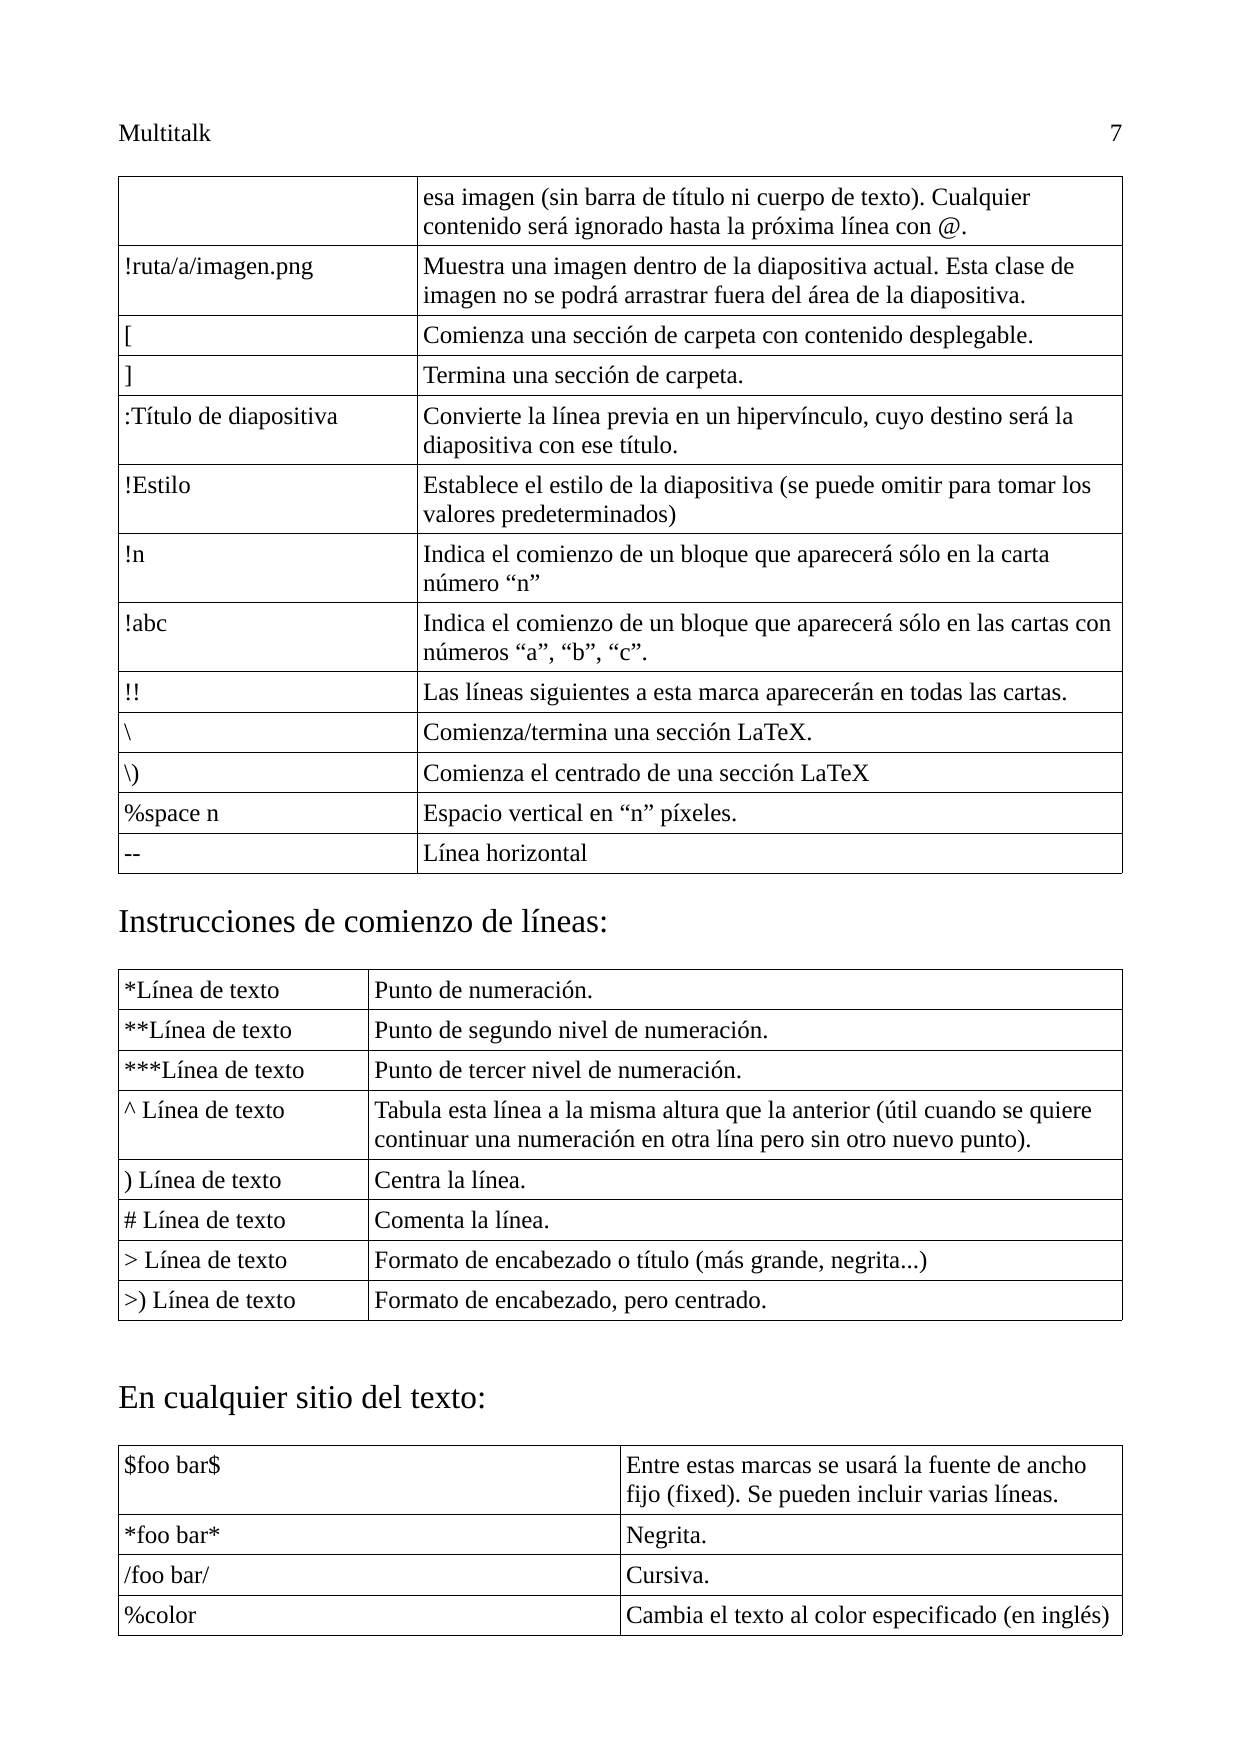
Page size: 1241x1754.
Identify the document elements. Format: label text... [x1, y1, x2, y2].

table_cell Punto de tercer nivel de numeración. [369, 1051, 1122, 1090]
table_cell **Línea de texto [119, 1010, 368, 1049]
table_cell ***Línea de texto [119, 1051, 368, 1090]
table_cell Línea horizontal [418, 834, 1122, 873]
table_cell \ [119, 713, 417, 752]
text Instrucciones de comienzo de líneas: [118, 902, 1122, 940]
table_cell ^ Línea de texto [119, 1091, 368, 1159]
table_cell Punto de segundo nivel de numeración. [369, 1010, 1122, 1049]
table_cell Cursiva. [621, 1555, 1122, 1594]
table_cell !! [119, 672, 417, 712]
table_cell Negrita. [621, 1515, 1122, 1554]
table_cell Formato de encabezado, pero centrado. [369, 1281, 1122, 1320]
text En cualquier sitio del texto: [118, 1378, 1122, 1416]
table_cell >) Línea de texto [119, 1281, 368, 1320]
table_cell %color [119, 1596, 620, 1635]
table_cell Comienza el centrado de una sección LaTeX [418, 753, 1122, 792]
table_cell Espacio vertical en “n” píxeles. [418, 793, 1122, 833]
table_header Punto de numeración. [369, 970, 1122, 1009]
table_cell !Estilo [119, 465, 417, 533]
table_cell Convierte la línea previa en un hipervínculo, cuyo destino será la diapositiva con ese título. [418, 396, 1122, 464]
table_header $foo bar$ [119, 1446, 620, 1514]
table_cell ) Línea de texto [119, 1160, 368, 1199]
table_cell esa imagen (sin barra de título ni cuerpo de texto). Cualquier contenido será ignorado hasta la próxima línea con @. [418, 177, 1122, 245]
table_cell Comienza una sección de carpeta con contenido desplegable. [418, 316, 1122, 355]
table_cell Comienza/termina una sección LaTeX. [418, 713, 1122, 752]
table_cell Termina una sección de carpeta. [418, 356, 1122, 395]
table_cell -- [119, 834, 417, 873]
table_cell \) [119, 753, 417, 792]
table_cell !n [119, 534, 417, 602]
table_header Entre estas marcas se usará la fuente de ancho fijo (fixed). Se pueden incluir varias líneas. [621, 1446, 1122, 1514]
table_cell Comenta la línea. [369, 1200, 1122, 1239]
table_cell ] [119, 356, 417, 395]
table_cell [ [119, 316, 417, 355]
table_cell Muestra una imagen dentro de la diapositiva actual. Esta clase de imagen no se podrá arrastrar fuera del área de la diapositiva. [418, 246, 1122, 314]
table_cell !abc [119, 603, 417, 671]
table_header *Línea de texto [119, 970, 368, 1009]
table_cell Establece el estilo de la diapositiva (se puede omitir para tomar los valores predeterminados) [418, 465, 1122, 533]
table_cell *foo bar* [119, 1515, 620, 1554]
table_cell # Línea de texto [119, 1200, 368, 1239]
table_cell > Línea de texto [119, 1241, 368, 1280]
table_cell Indica el comienzo de un bloque que aparecerá sólo en las cartas con números “a”, “b”, “c”. [418, 603, 1122, 671]
table_cell !ruta/a/imagen.png [119, 246, 417, 314]
table_cell Tabula esta línea a la misma altura que la anterior (útil cuando se quiere continuar una numeración en otra lína pero sin otro nuevo punto). [369, 1091, 1122, 1159]
table_cell Indica el comienzo de un bloque que aparecerá sólo en la carta número “n” [418, 534, 1122, 602]
table_cell Cambia el texto al color especificado (en inglés) [621, 1596, 1122, 1635]
table_cell %space n [119, 793, 417, 833]
table_cell Centra la línea. [369, 1160, 1122, 1199]
table_cell :Título de diapositiva [119, 396, 417, 464]
table_cell /foo bar/ [119, 1555, 620, 1594]
table_cell Las líneas siguientes a esta marca aparecerán en todas las cartas. [418, 672, 1122, 712]
table_cell Formato de encabezado o título (más grande, negrita...) [369, 1241, 1122, 1280]
table_cell [119, 177, 417, 245]
